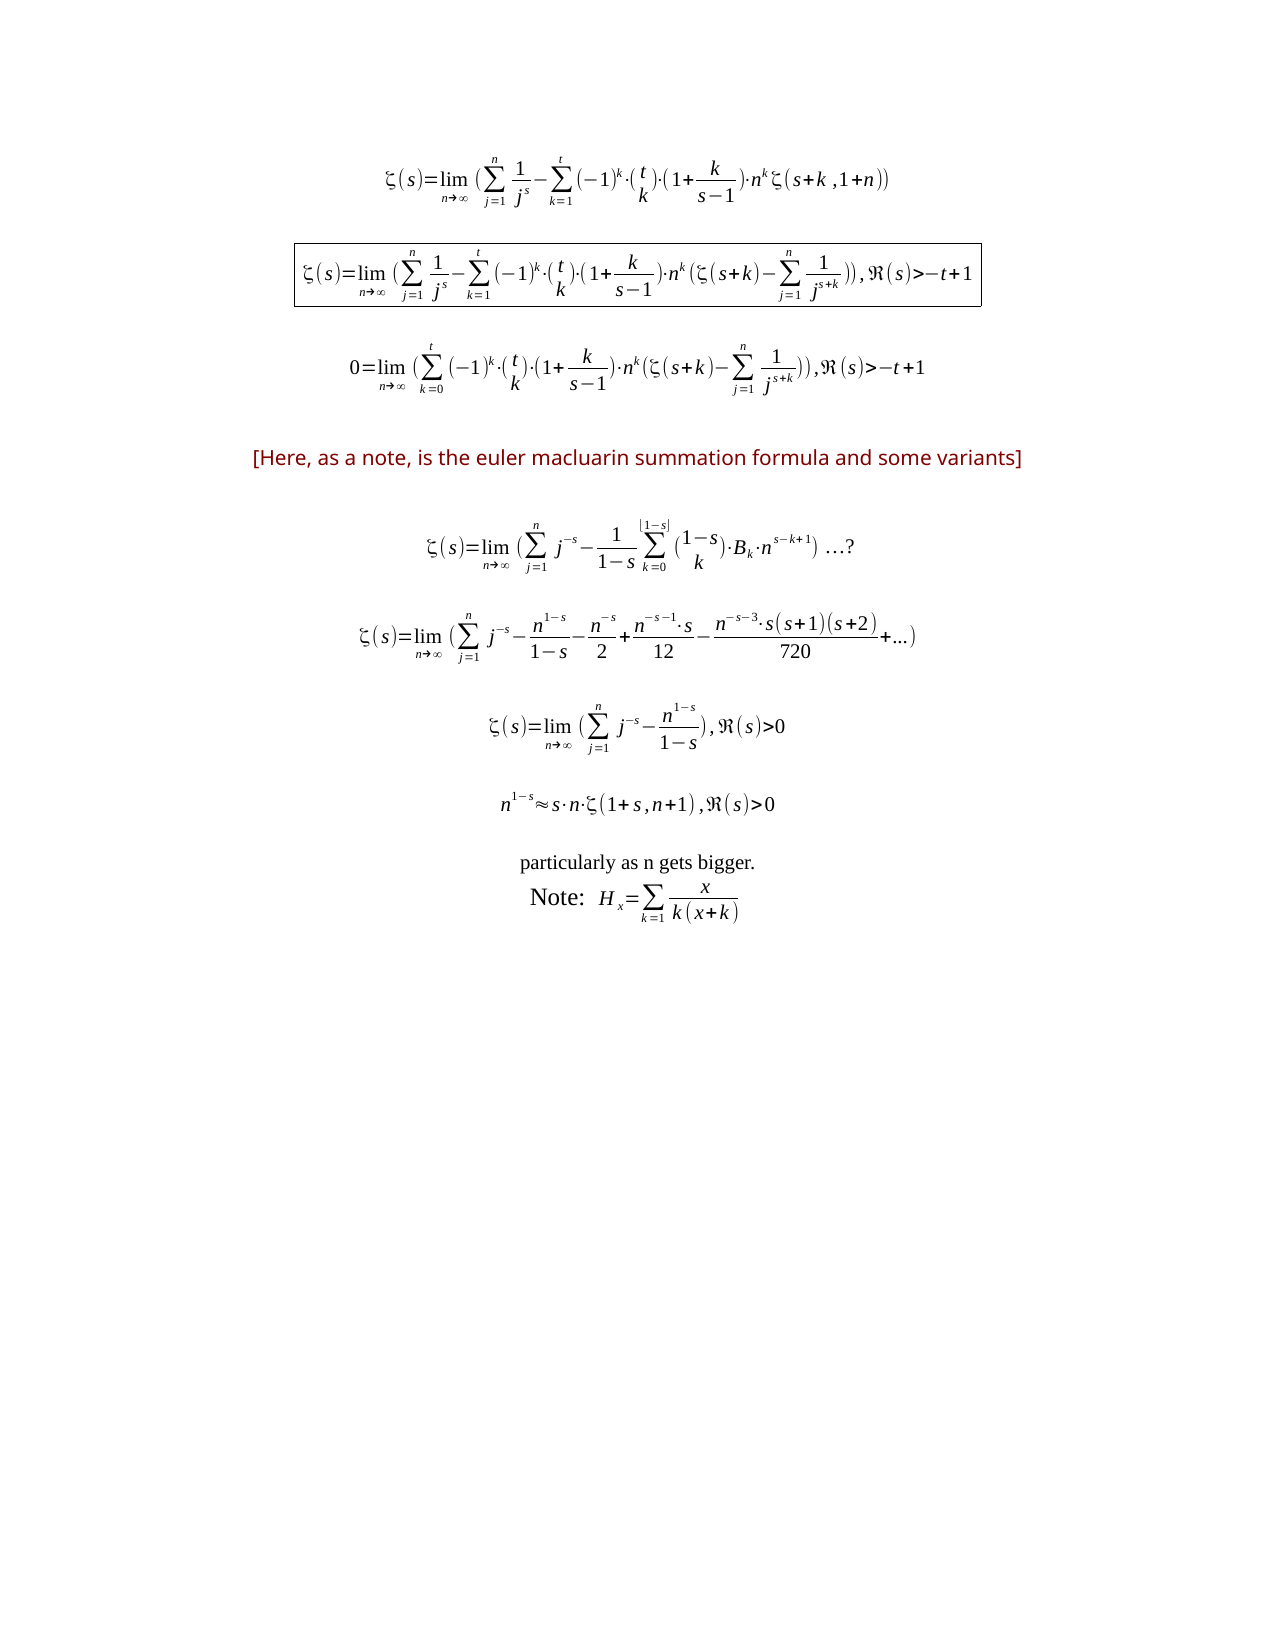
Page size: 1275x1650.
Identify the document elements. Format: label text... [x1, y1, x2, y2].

text Note: [118, 874, 1157, 926]
text …? [118, 518, 1157, 575]
text particularly as n gets bigger. [118, 850, 1157, 874]
text [Here, as a note, is the euler macluarin summation formula and some variants] [118, 443, 1157, 472]
